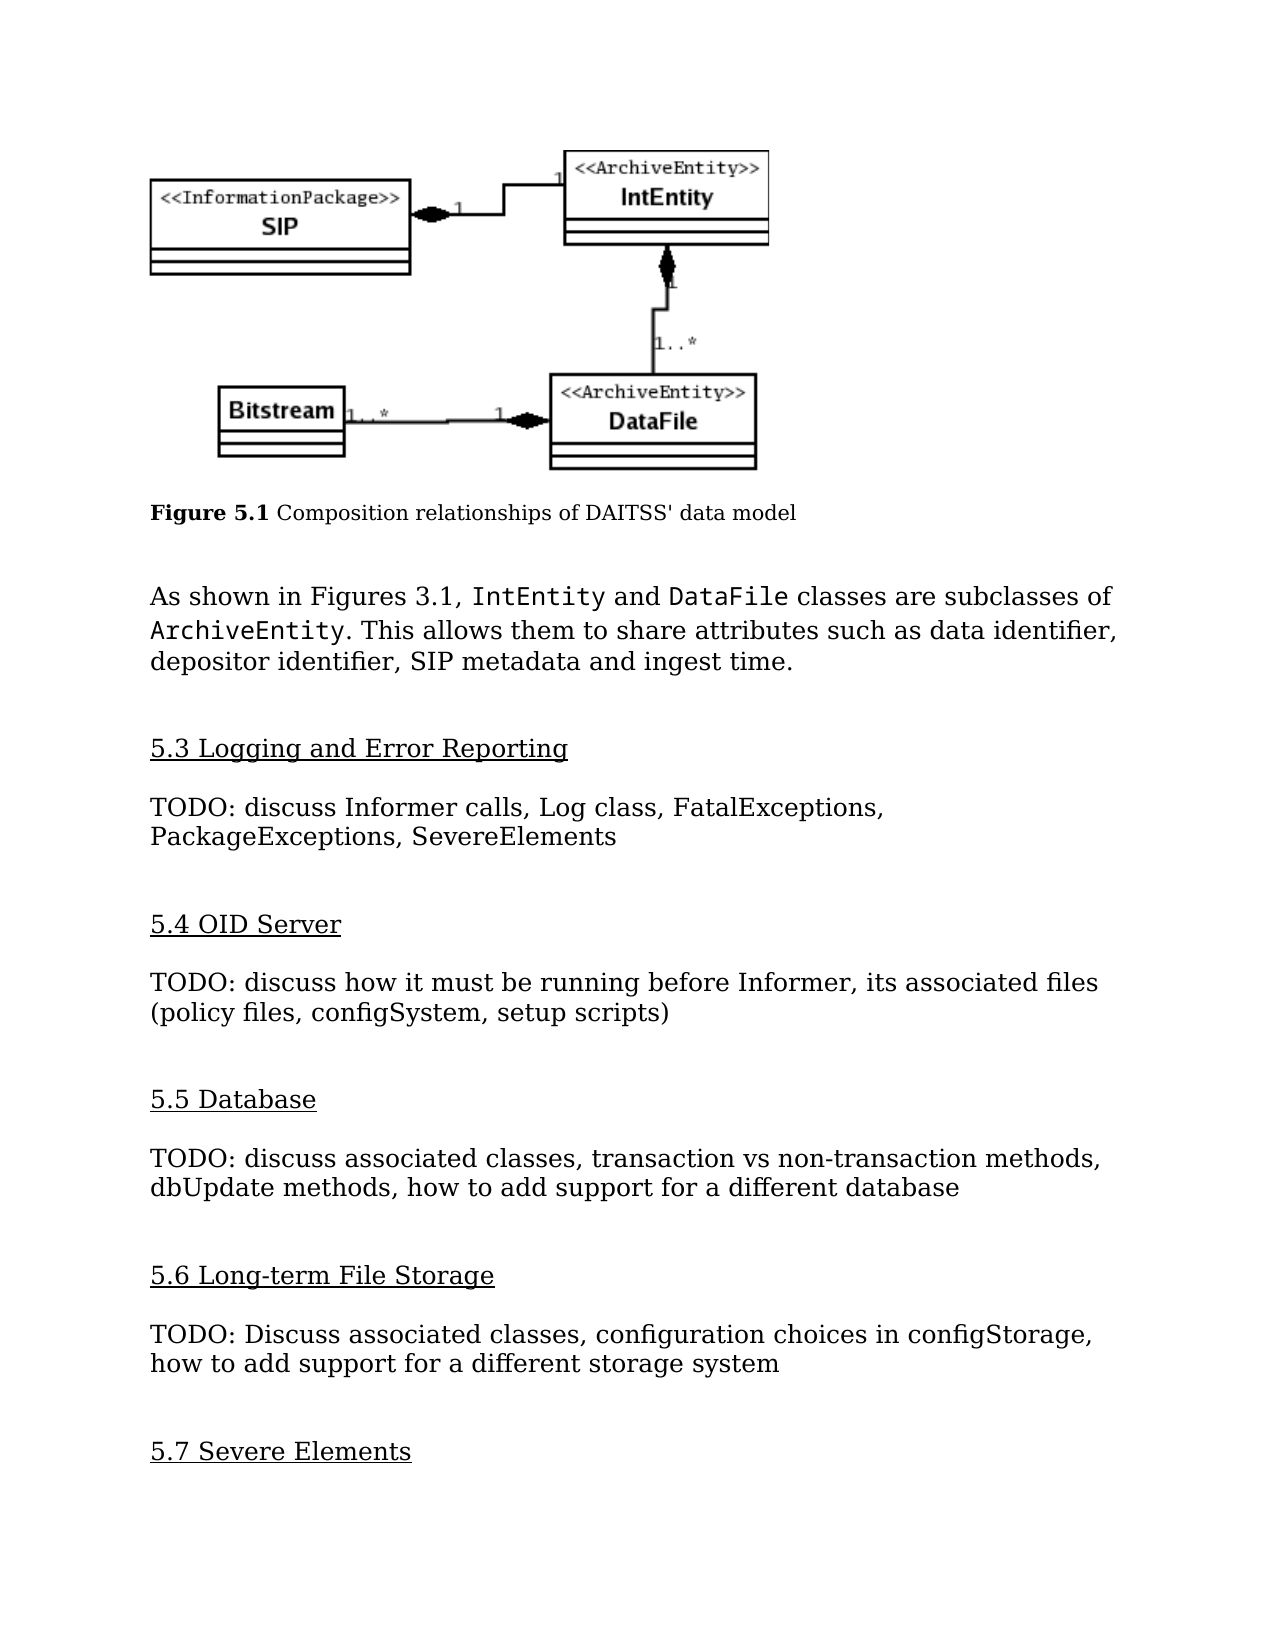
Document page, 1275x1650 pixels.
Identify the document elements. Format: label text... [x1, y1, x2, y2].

text 5.5 Database [150, 1086, 1125, 1115]
text TODO: discuss associated classes, transaction vs non-transaction methods, dbUpdate methods, how to add support for a different database [150, 1144, 1125, 1203]
text 5.7 Severe Elements [150, 1437, 1125, 1466]
text As shown in Figures 3.1, IntEntity and DataFile classes are subclasses of ArchiveEntity. This allows them to share attributes such as data identifier, depositor identifier, SIP metadata and ingest time. [150, 579, 1125, 676]
text TODO: discuss how it must be running before Informer, its associated files (policy files, configSystem, setup scripts) [150, 969, 1125, 1027]
text TODO: discuss Informer calls, Log class, FatalExceptions, PackageExceptions, SevereElements [150, 793, 1125, 852]
text Figure 5.1 Composition relationships of DAITSS' data model [150, 501, 1125, 525]
text 5.4 OID Server [150, 910, 1125, 939]
text TODO: Discuss associated classes, configuration choices in configStorage, how to add support for a different storage system [150, 1320, 1125, 1378]
text 5.3 Logging and Error Reporting [150, 734, 1125, 764]
text 5.6 Long-term File Storage [150, 1261, 1125, 1291]
picture [149, 150, 770, 472]
